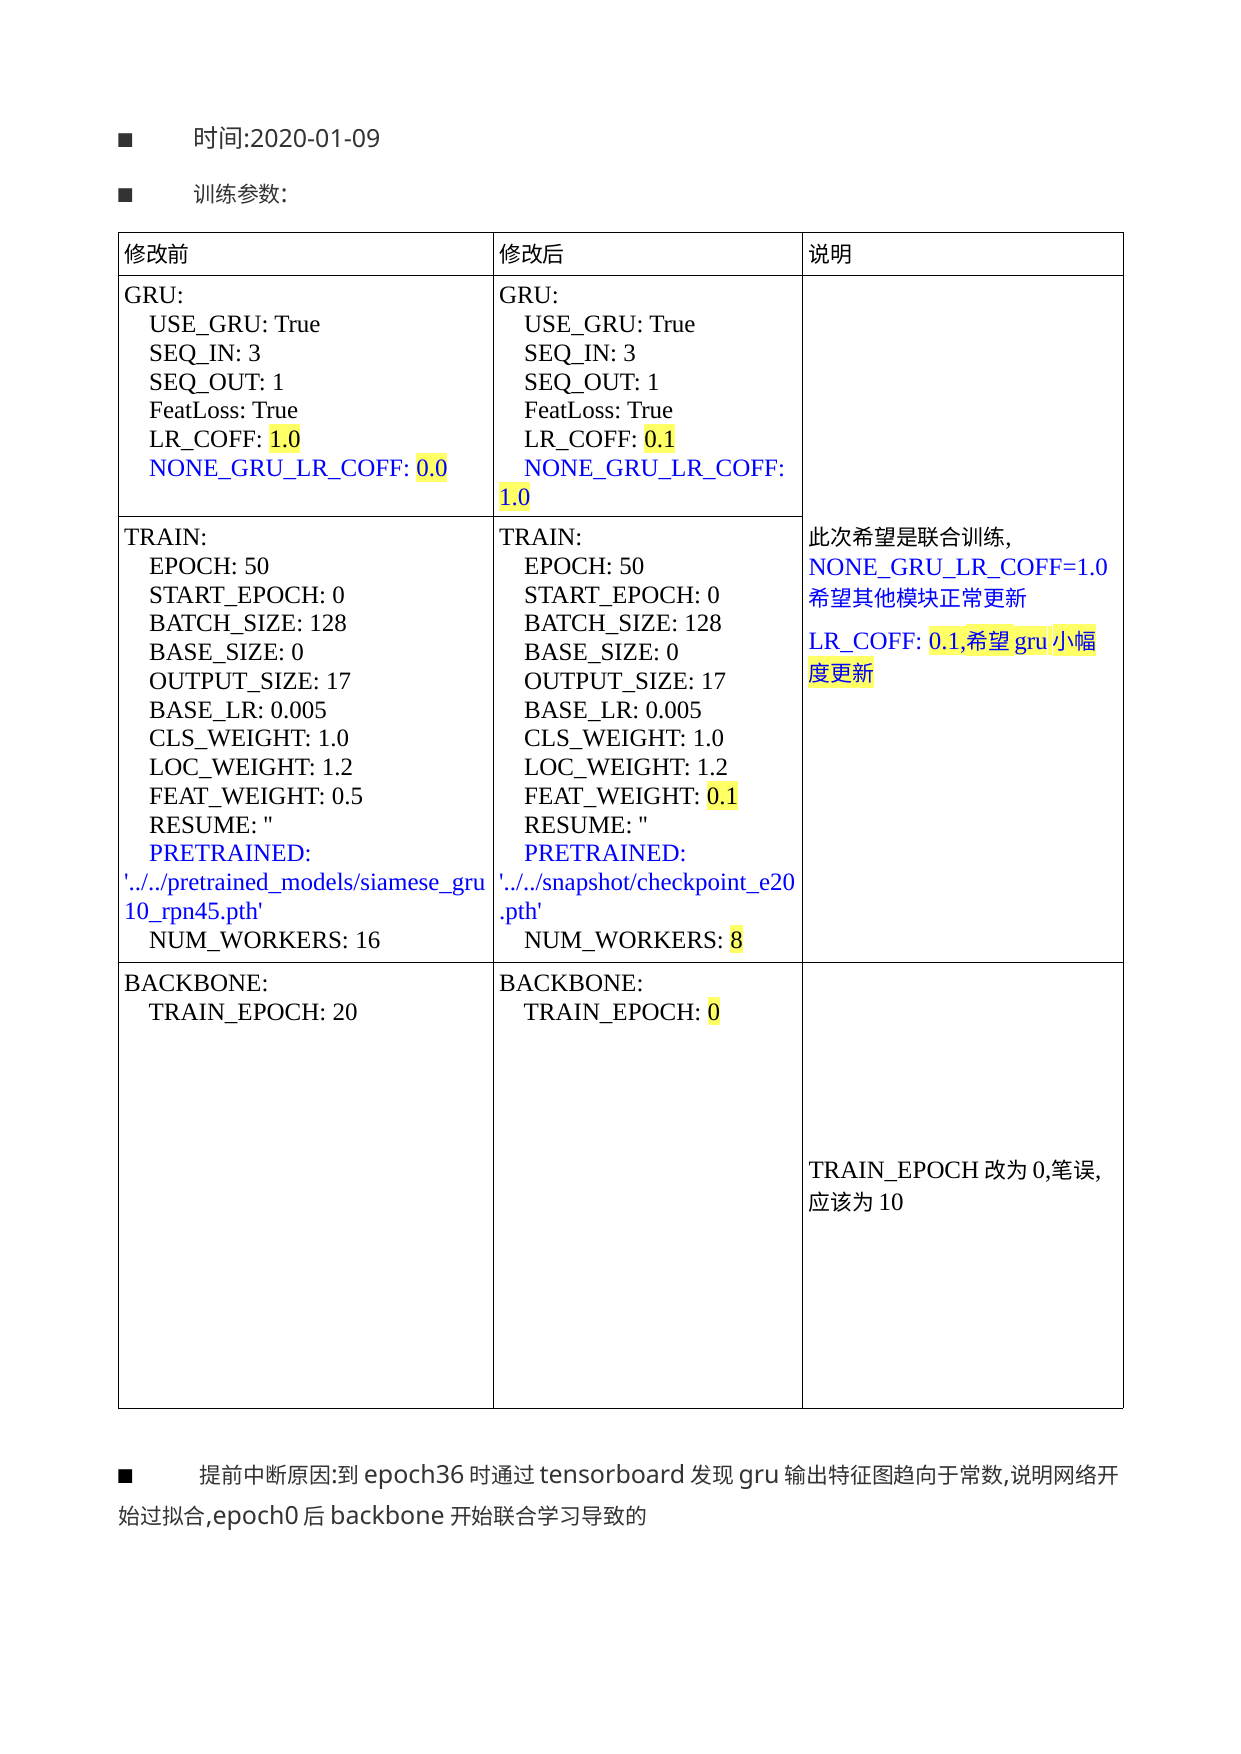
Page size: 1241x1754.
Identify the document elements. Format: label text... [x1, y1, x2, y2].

table_cell BACKBONE: TRAIN_EPOCH: 20 [119, 963, 493, 1408]
table_cell 此次希望是联合训练, NONE_GRU_LR_COFF=1.0希望其他模块正常更新 LR_COFF: 0.1,希望gru小幅度更新 [803, 276, 1123, 962]
table_cell GRU: USE_GRU: True SEQ_IN: 3 SEQ_OUT: 1 FeatLoss: True LR_COFF: 0.1 NONE_GRU_LR_COFF: 1.0 [494, 276, 802, 516]
table_cell TRAIN: EPOCH: 50 START_EPOCH: 0 BATCH_SIZE: 128 BASE_SIZE: 0 OUTPUT_SIZE: 17 BASE_LR: 0.005 CLS_WEIGHT: 1.0 LOC_WEIGHT: 1.2 FEAT_WEIGHT: 0.5 RESUME: '' PRETRAINED: '../../pretrained_models/siamese_gru10_rpn45.pth' NUM_WORKERS: 16 [119, 517, 493, 962]
table_cell TRAIN: EPOCH: 50 START_EPOCH: 0 BATCH_SIZE: 128 BASE_SIZE: 0 OUTPUT_SIZE: 17 BASE_LR: 0.005 CLS_WEIGHT: 1.0 LOC_WEIGHT: 1.2 FEAT_WEIGHT: 0.1 RESUME: '' PRETRAINED: '../../snapshot/checkpoint_e20.pth' NUM_WORKERS: 8 [494, 517, 802, 962]
table_cell TRAIN_EPOCH改为0,笔误,应该为10 [803, 963, 1123, 1408]
list 时间:2020-01-09 [118, 118, 1122, 154]
list 提前中断原因:到epoch36时通过tensorboard发现gru输出特征图趋向于常数,说明网络开始过拟合,epoch0后backbone开始联合学习导致的 [118, 1457, 1122, 1532]
table_header 修改后 [494, 233, 802, 275]
list 训练参数: [118, 176, 1122, 210]
table_cell GRU: USE_GRU: True SEQ_IN: 3 SEQ_OUT: 1 FeatLoss: True LR_COFF: 1.0 NONE_GRU_LR_COFF: 0.0 [119, 276, 493, 516]
table_header 说明 [803, 233, 1123, 275]
table_cell BACKBONE: TRAIN_EPOCH: 0 [494, 963, 802, 1408]
table_header 修改前 [119, 233, 493, 275]
